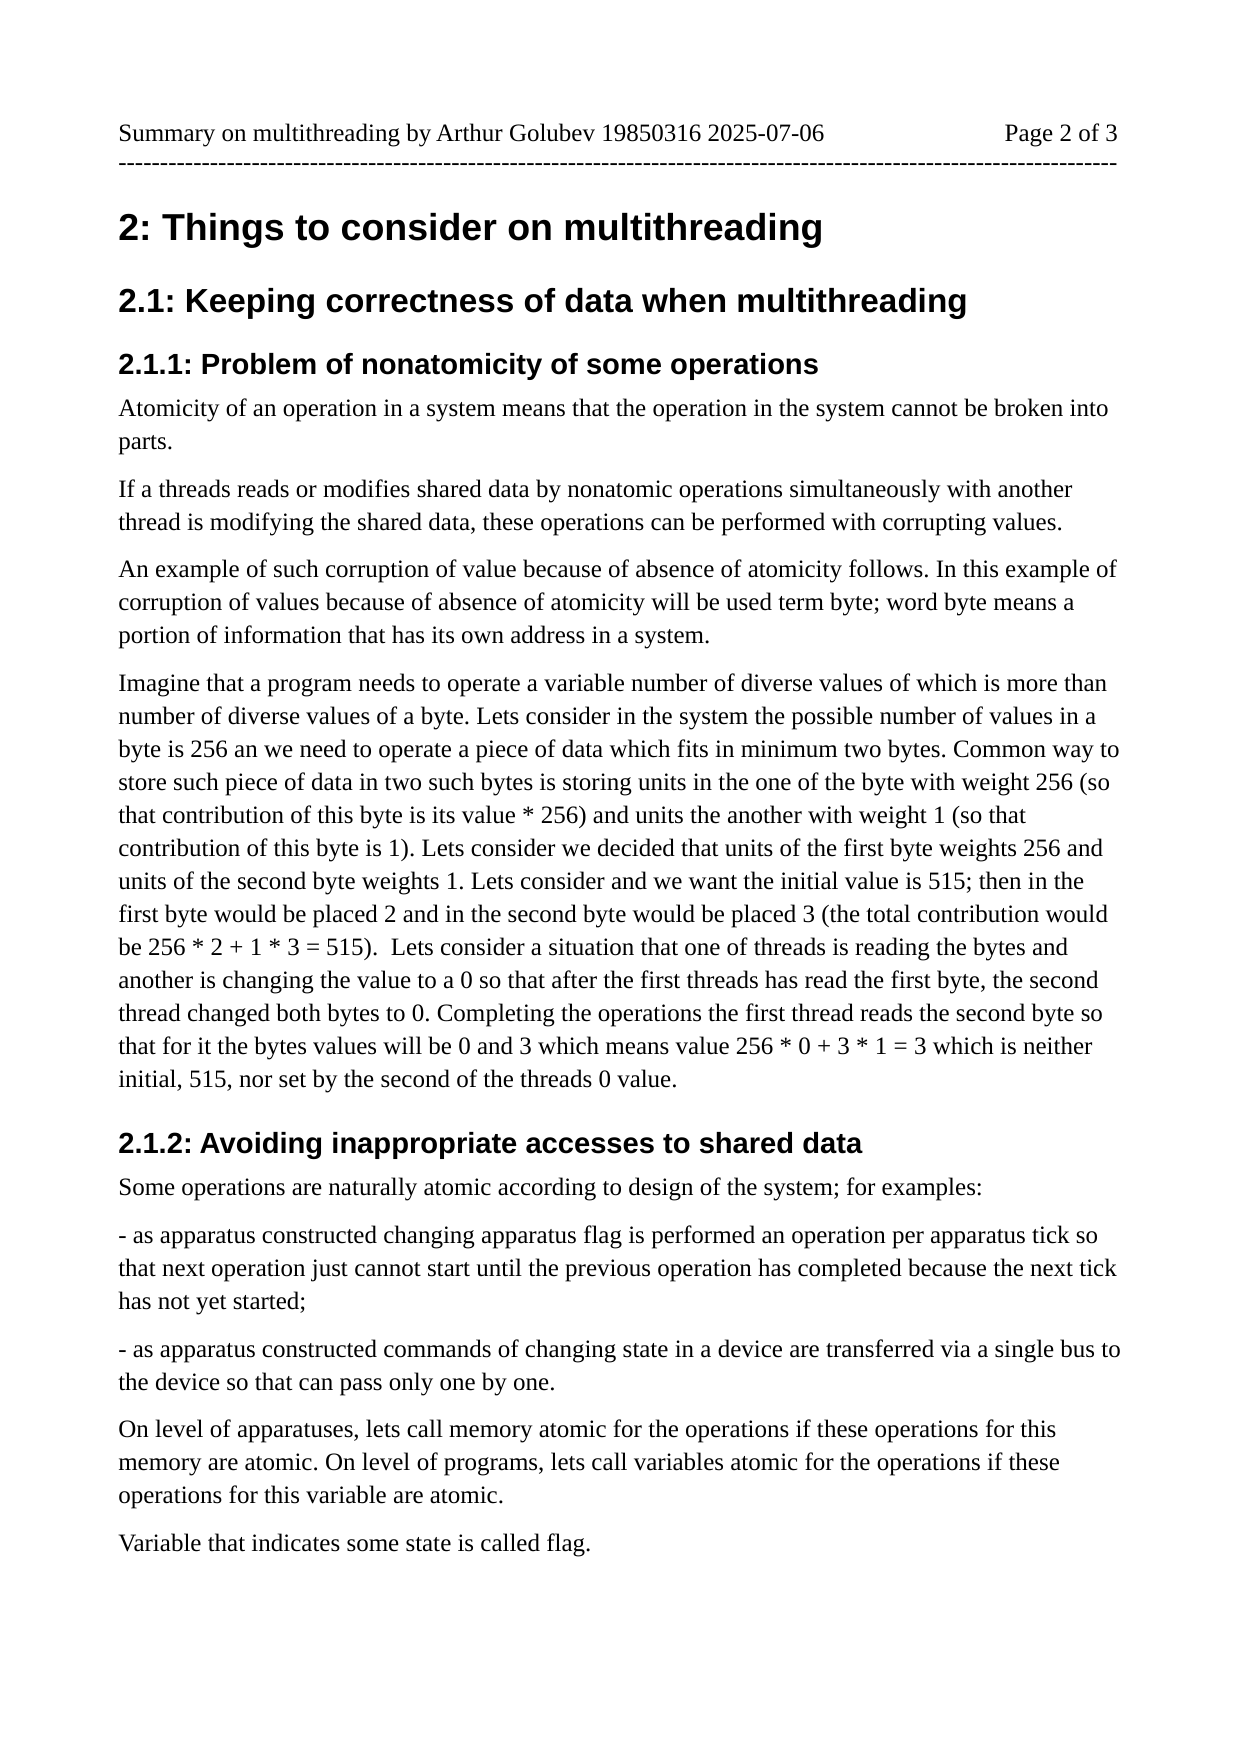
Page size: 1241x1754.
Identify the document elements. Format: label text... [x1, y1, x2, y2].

text Imagine that a program needs to operate a variable number of diverse values of which is more than number of diverse values of a byte. Lets consider in the system the possible number of values in a byte is 256 an we need to operate a piece of data which fits in minimum two bytes. Common way to store such piece of data in two such bytes is storing units in the one of the byte with weight 256 (so that contribution of this byte is its value * 256) and units the another with weight 1 (so that contribution of this byte is 1). Lets consider we decided that units of the first byte weights 256 and units of the second byte weights 1. Lets consider and we want the initial value is 515; then in the first byte would be placed 2 and in the second byte would be placed 3 (the total contribution would be 256 * 2 + 1 * 3 = 515). Lets consider a situation that one of threads is reading the bytes and another is changing the value to a 0 so that after the first threads has read the first byte, the second thread changed both bytes to 0. Completing the operations the first thread reads the second byte so that for it the bytes values will be 0 and 3 which means value 256 * 0 + 3 * 1 = 3 which is neither initial, 515, nor set by the second of the threads 0 value. [118, 668, 1122, 1093]
subtitle 2.1: Keeping correctness of data when multithreading [118, 282, 1122, 320]
subtitle 2: Things to consider on multithreading [118, 205, 1122, 248]
text On level of apparatuses, lets call memory atomic for the operations if these operations for this memory are atomic. On level of programs, lets call variables atomic for the operations if these operations for this variable are atomic. [118, 1414, 1122, 1509]
text An example of such corruption of value because of absence of atomicity follows. In this example of corruption of values because of absence of atomicity will be used term byte; word byte means a portion of information that has its own address in a system. [118, 554, 1122, 649]
subtitle 2.1.2: Avoiding inappropriate accesses to shared data [118, 1126, 1122, 1160]
text - as apparatus constructed commands of changing state in a device are transferred via a single bus to the device so that can pass only one by one. [118, 1334, 1122, 1396]
text Some operations are naturally atomic according to design of the system; for examples: [118, 1172, 1122, 1201]
text - as apparatus constructed changing apparatus flag is performed an operation per apparatus tick so that next operation just cannot start until the previous operation has completed because the next tick has not yet started; [118, 1220, 1122, 1315]
text Variable that indicates some state is called flag. [118, 1528, 1122, 1557]
subtitle 2.1.1: Problem of nonatomicity of some operations [118, 347, 1122, 381]
text If a threads reads or modifies shared data by nonatomic operations simultaneously with another thread is modifying the shared data, these operations can be performed with corrupting values. [118, 474, 1122, 536]
text Atomicity of an operation in a system means that the operation in the system cannot be broken into parts. [118, 393, 1122, 455]
